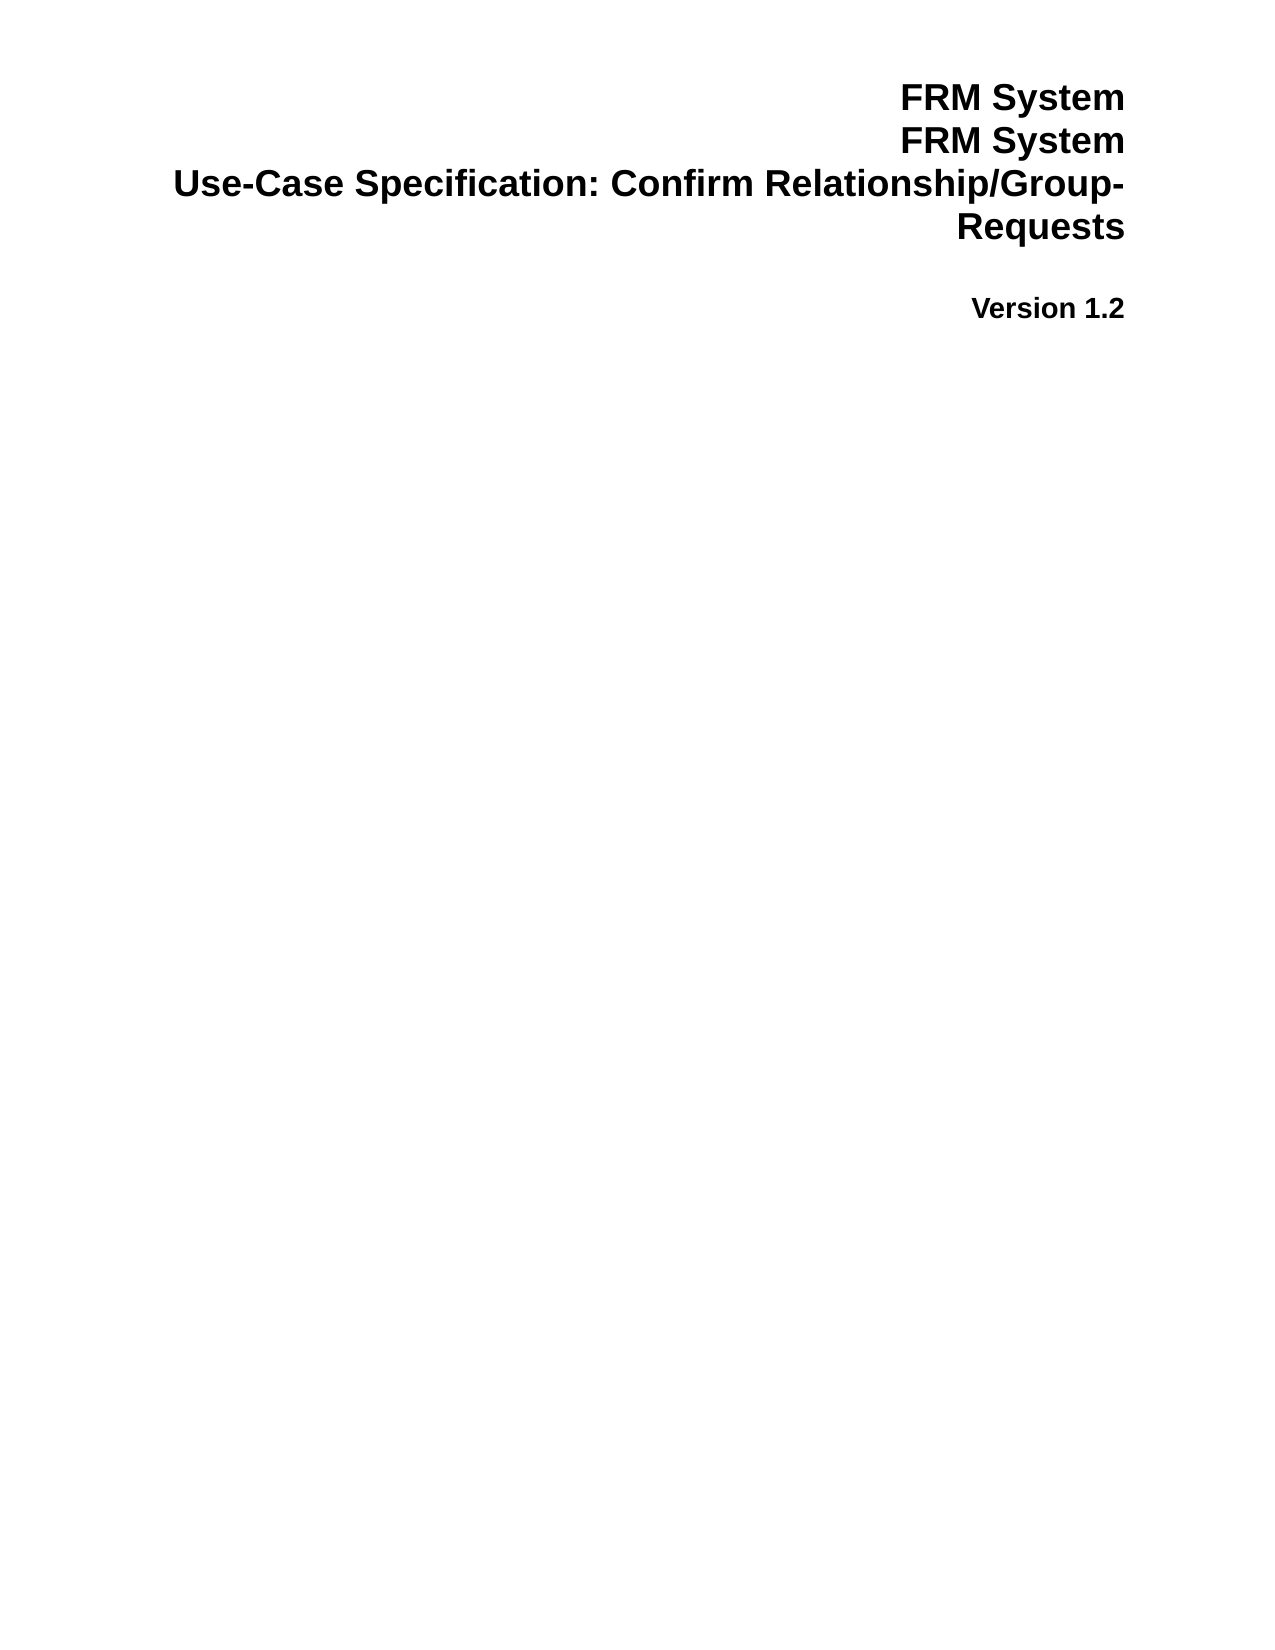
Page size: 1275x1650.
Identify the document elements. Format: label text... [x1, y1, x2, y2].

text Use-Case Specification: Confirm Relationship/Group-Requests [150, 161, 1125, 247]
text FRM System [150, 118, 1125, 161]
text Version 1.2 [150, 291, 1125, 324]
